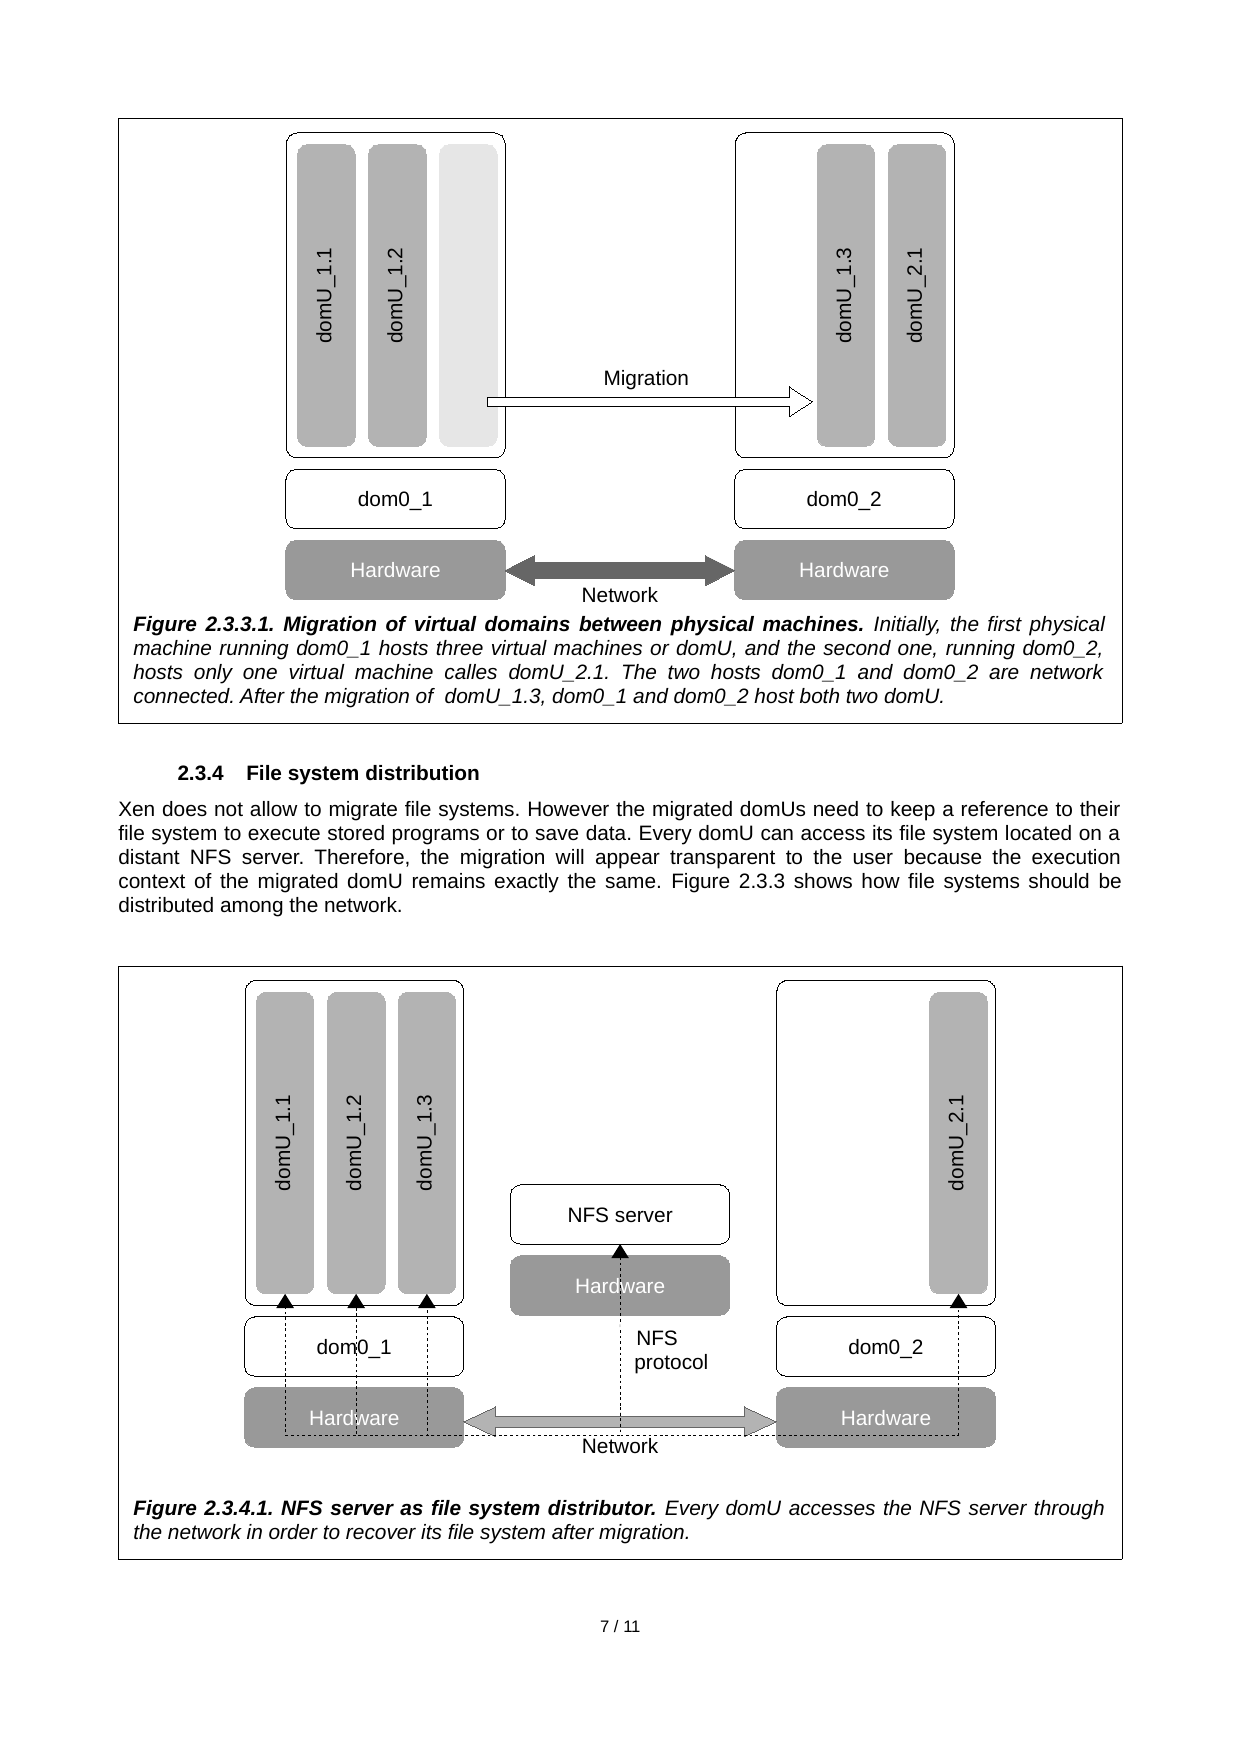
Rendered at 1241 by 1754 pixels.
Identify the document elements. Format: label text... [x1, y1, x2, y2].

text Figure 2.3.4.1. NFS server as file system distributor. Every domU accesses the NFS server through the network in order to recover its file system after migration. [119, 1481, 1122, 1559]
text Figure 2.3.3.1. Migration of virtual domains between physical machines. Initially, the first physical machine running dom0_1 hosts three virtual machines or domU, and the second one, running dom0_2, hosts only one virtual machine calles domU_2.1. The two hosts dom0_1 and dom0_2 are network connected. After the migration of domU_1.3, dom0_1 and dom0_2 host both two domU. [119, 597, 1122, 723]
text Xen does not allow to migrate file systems. However the migrated domUs need to keep a reference to their file system to execute stored programs or to save data. Every domU can access its file system located on a distant NFS server. Therefore, the migration will appear transparent to the user because the execution context of the migrated domU remains exactly the same. Figure 2.3.3 shows how file systems should be distributed among the network. [118, 797, 1122, 917]
subtitle File system distribution [177, 760, 1122, 784]
